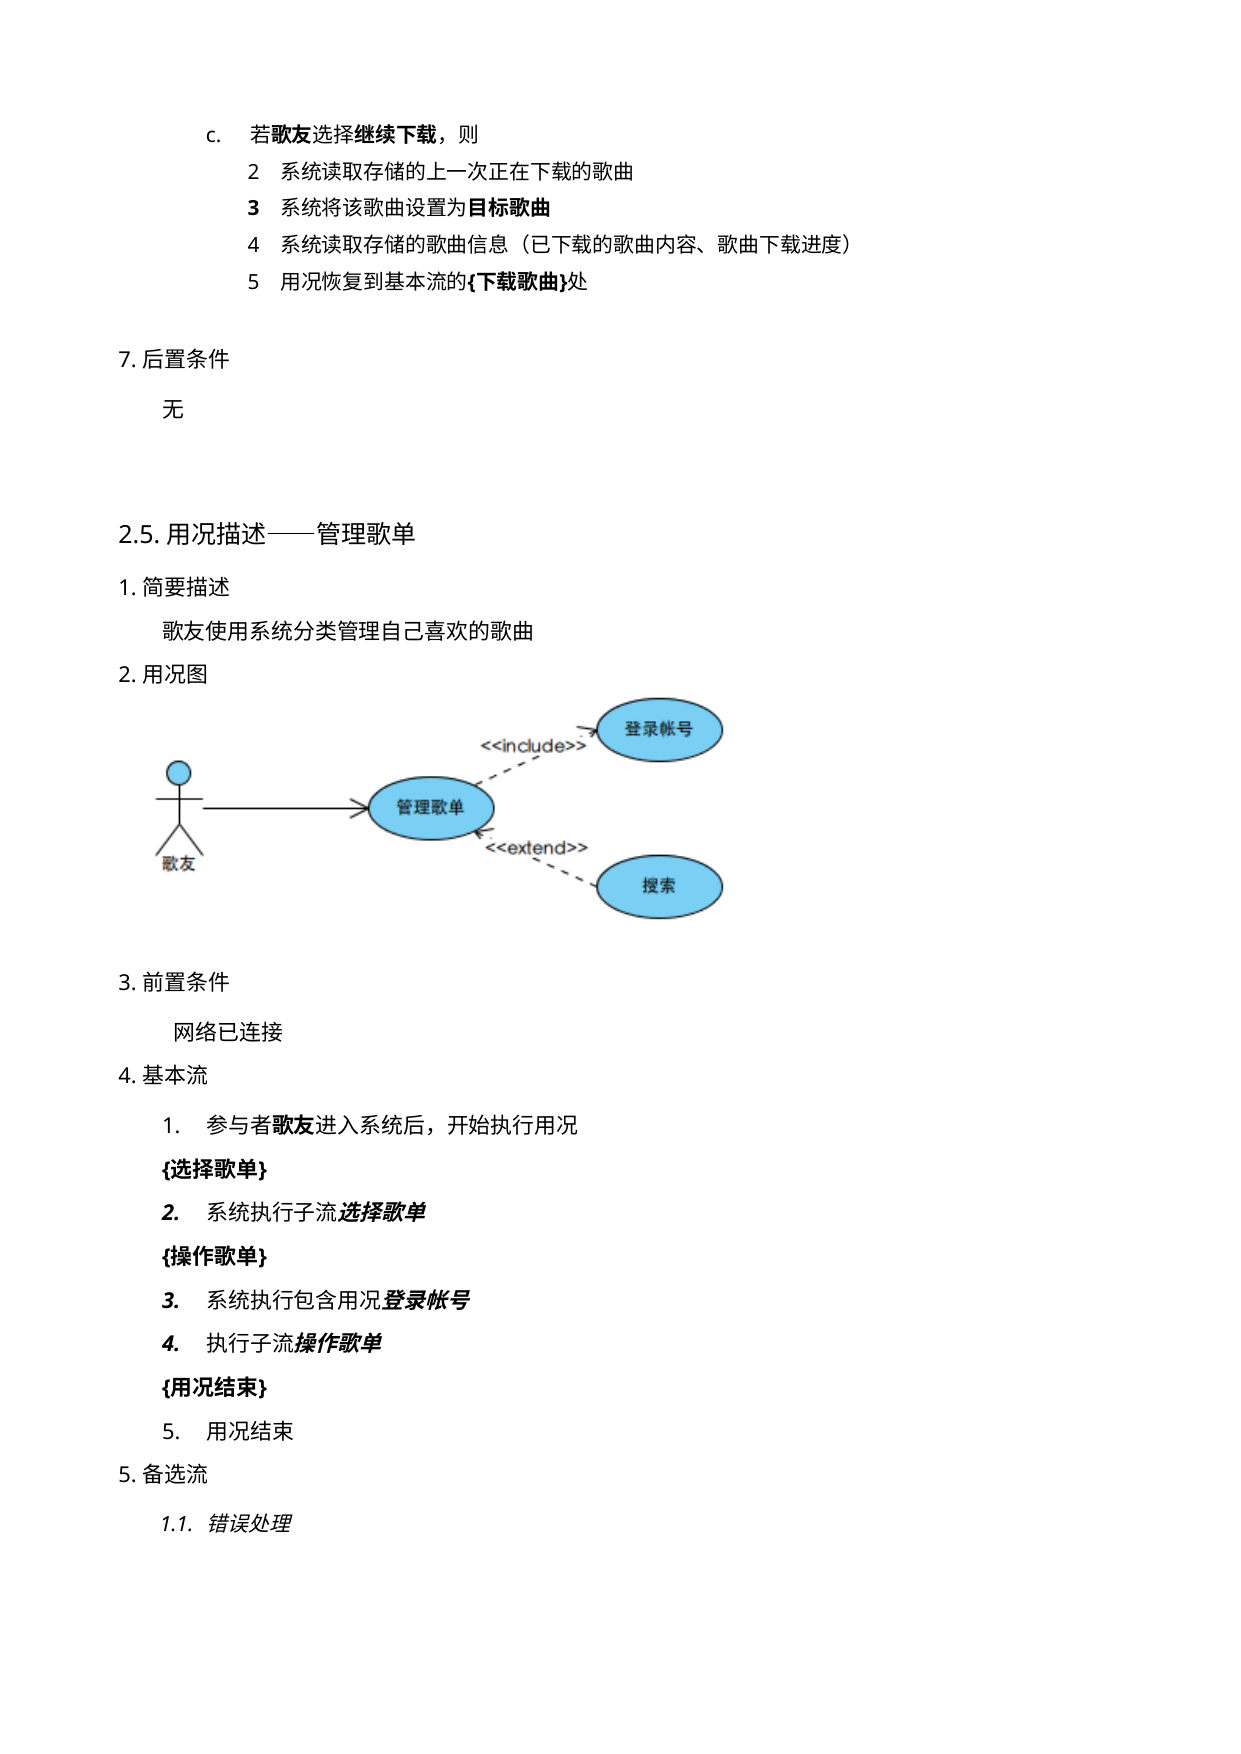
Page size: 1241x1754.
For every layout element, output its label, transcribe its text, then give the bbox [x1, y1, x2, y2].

list 执行子流操作歌单 [162, 1326, 1122, 1358]
subtitle 用况图 [118, 657, 1122, 689]
list 系统读取存储的歌曲信息（已下载的歌曲内容、歌曲下载进度） [206, 228, 1122, 259]
text {选择歌单} [162, 1152, 1122, 1183]
list 系统执行子流选择歌单 [162, 1195, 1122, 1227]
text {操作歌单} [162, 1239, 1122, 1271]
text 歌友使用系统分类管理自己喜欢的歌曲 [162, 614, 1122, 646]
text 网络已连接 [118, 1014, 1122, 1046]
list 若歌友选择继续下载，则 [206, 118, 1122, 148]
text 无 [118, 392, 1122, 424]
list 用况恢复到基本流的{下载歌曲}处 [206, 265, 1122, 296]
subtitle 简要描述 [118, 569, 1122, 601]
subtitle 用况描述——管理歌单 [118, 514, 1122, 551]
subtitle 备选流 [118, 1457, 1122, 1489]
list 系统将该歌曲设置为目标歌曲 [206, 192, 1122, 222]
picture [143, 695, 728, 924]
list 系统读取存储的上一次正在下载的歌曲 [206, 155, 1122, 185]
subtitle 基本流 [118, 1058, 1122, 1090]
list 参与者歌友进入系统后，开始执行用况 [162, 1108, 1122, 1140]
list 用况结束 [162, 1414, 1122, 1445]
subtitle 前置条件 [118, 964, 1122, 996]
list 错误处理 [159, 1507, 1122, 1538]
text {用况结束} [162, 1370, 1122, 1402]
subtitle 后置条件 [118, 342, 1122, 374]
list 系统执行包含用况登录帐号 [162, 1283, 1122, 1314]
